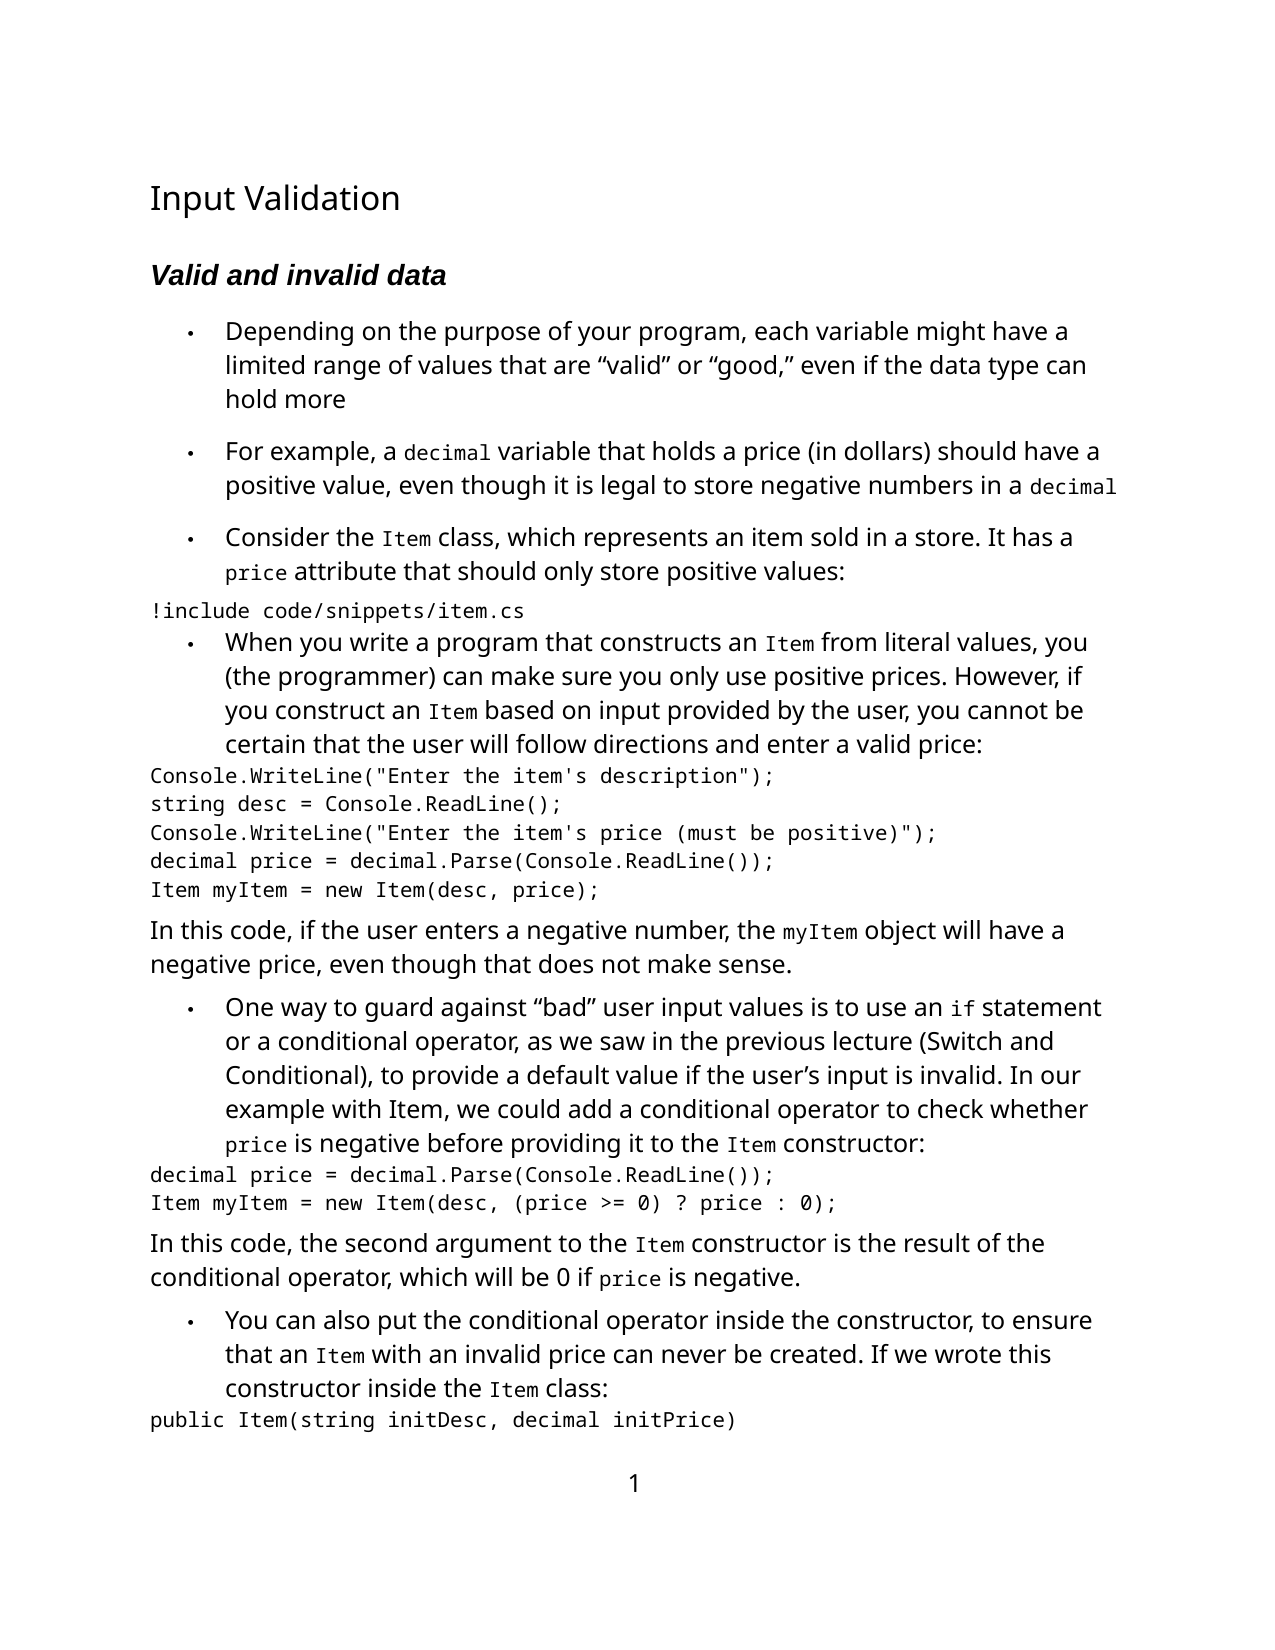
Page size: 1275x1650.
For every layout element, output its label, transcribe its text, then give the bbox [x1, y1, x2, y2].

text Console.WriteLine("Enter the item's description"); [150, 761, 1125, 789]
text !include code/snippets/item.cs [150, 596, 1125, 625]
text decimal price = decimal.Parse(Console.ReadLine()); [150, 846, 1125, 875]
list Depending on the purpose of your program, each variable might have a limited range of values that are “valid” or “good,” even if the data type can hold more [187, 313, 1125, 415]
text public Item(string initDesc, decimal initPrice) [150, 1405, 1125, 1433]
subtitle Input Validation [150, 175, 1125, 221]
list Consider the Item class, which represents an item sold in a store. It has a price attribute that should only store positive values: [187, 519, 1125, 587]
text Item myItem = new Item(desc, (price >= 0) ? price : 0); [150, 1188, 1125, 1217]
list For example, a decimal variable that holds a price (in dollars) should have a positive value, even though it is legal to store negative numbers in a decimal [187, 433, 1125, 501]
text string desc = Console.ReadLine(); [150, 789, 1125, 818]
text In this code, if the user enters a negative number, the myItem object will have a negative price, even though that does not make sense. [150, 912, 1125, 980]
list You can also put the conditional operator inside the constructor, to ensure that an Item with an invalid price can never be created. If we wrote this constructor inside the Item class: [187, 1303, 1125, 1405]
subtitle Valid and invalid data [150, 258, 1125, 292]
text Item myItem = new Item(desc, price); [150, 875, 1125, 903]
list One way to guard against “bad” user input values is to use an if statement or a conditional operator, as we saw in the previous lecture (Switch and Conditional), to provide a default value if the user’s input is invalid. In our example with Item, we could add a conditional operator to check whether price is negative before providing it to the Item constructor: [187, 989, 1125, 1160]
text Console.WriteLine("Enter the item's price (must be positive)"); [150, 818, 1125, 846]
list When you write a program that constructs an Item from literal values, you (the programmer) can make sure you only use positive prices. However, if you construct an Item based on input provided by the user, you cannot be certain that the user will follow directions and enter a valid price: [187, 625, 1125, 761]
text In this code, the second argument to the Item constructor is the result of the conditional operator, which will be 0 if price is negative. [150, 1226, 1125, 1294]
text decimal price = decimal.Parse(Console.ReadLine()); [150, 1160, 1125, 1188]
